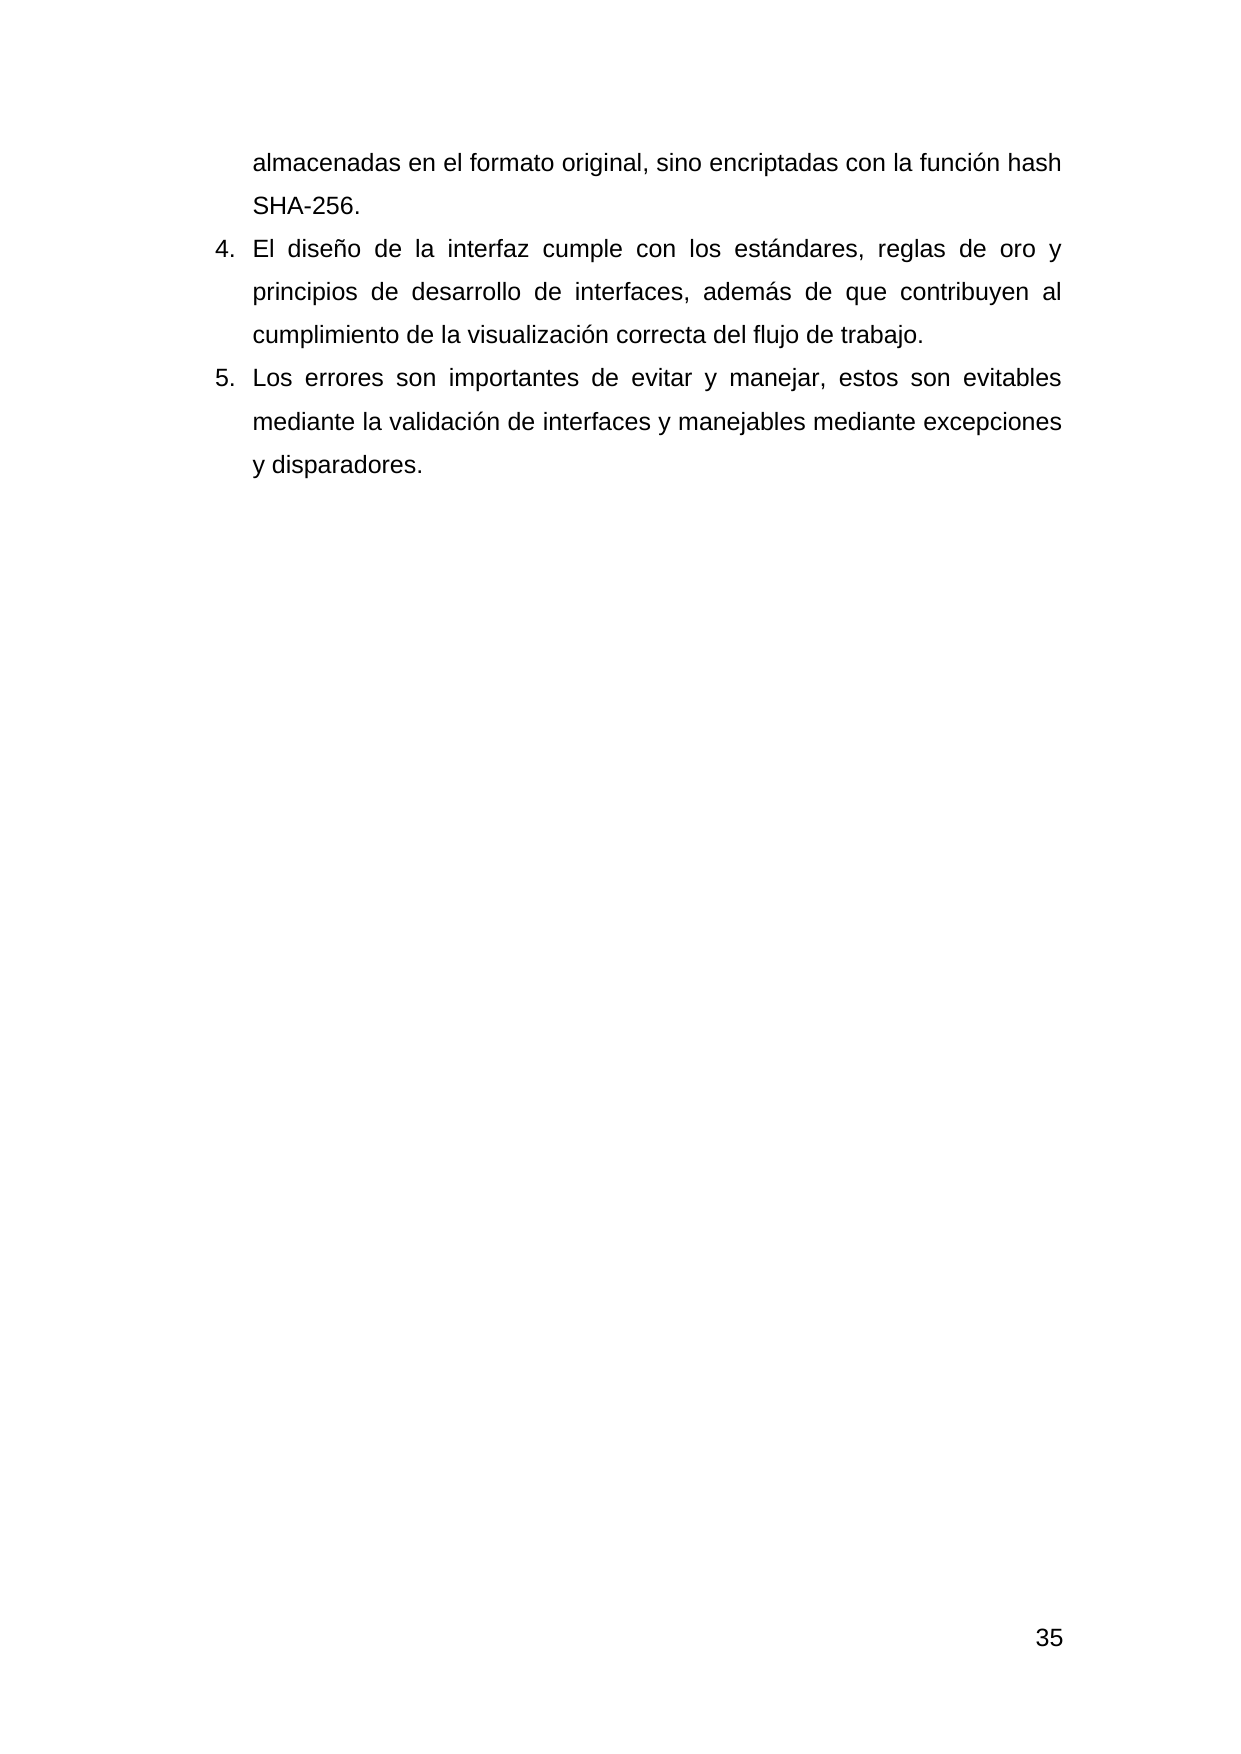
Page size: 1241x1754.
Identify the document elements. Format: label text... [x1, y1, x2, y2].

list El diseño de la interfaz cumple con los estándares, reglas de oro y principios de desarrollo de interfaces, además de que contribuyen al cumplimiento de la visualización correcta del flujo de trabajo. [215, 234, 1063, 349]
list almacenadas en el formato original, sino encriptadas con la función hash SHA-256. [215, 148, 1063, 219]
list Los errores son importantes de evitar y manejar, estos son evitables mediante la validación de interfaces y manejables mediante excepciones y disparadores. [215, 363, 1063, 478]
